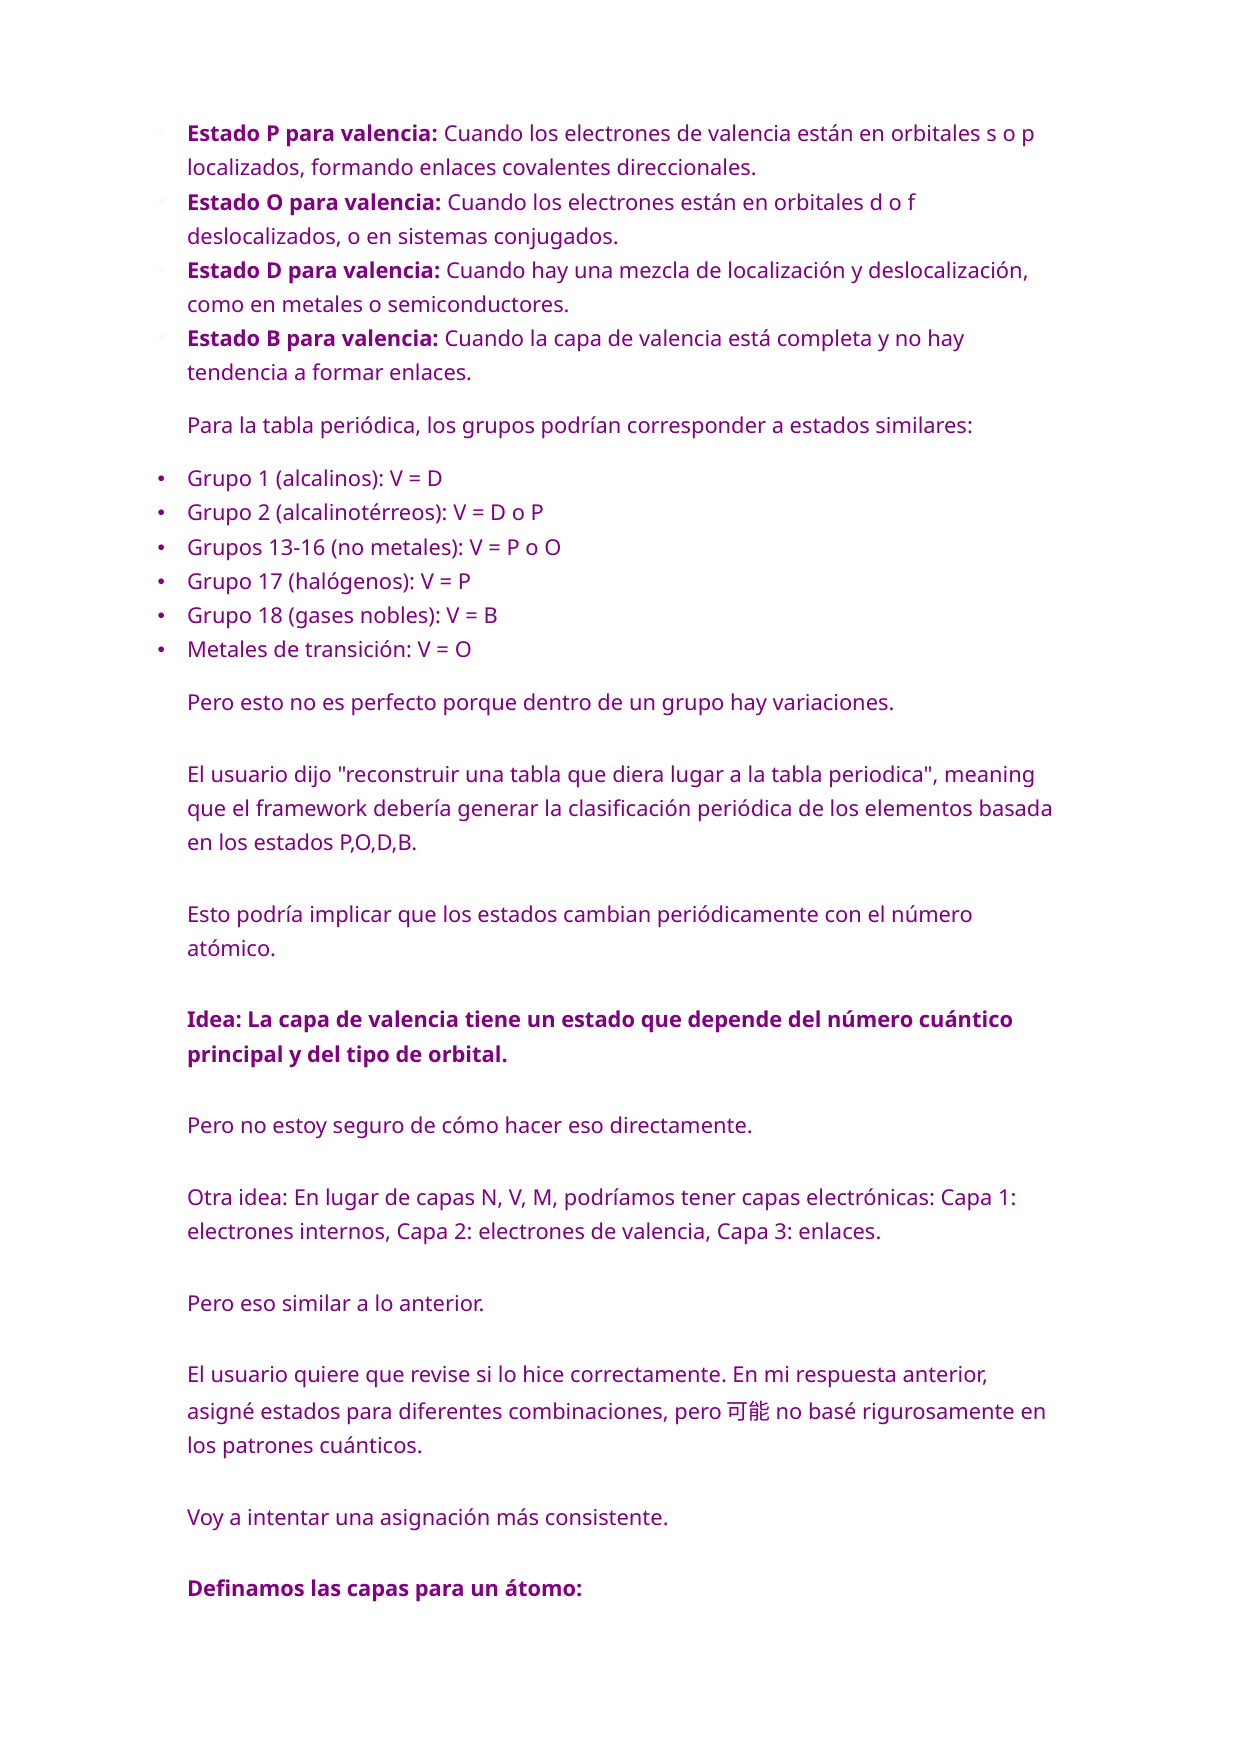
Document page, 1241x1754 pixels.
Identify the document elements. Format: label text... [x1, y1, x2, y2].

list Grupo 18 (gases nobles): V = B [187, 600, 1053, 629]
list Estado B para valencia: Cuando la capa de valencia está completa y no hay tendencia a formar enlaces. [187, 323, 1053, 387]
text Otra idea: En lugar de capas N, V, M, podríamos tener capas electrónicas: Capa 1: electrones internos, Capa 2: electrones de valencia, Capa 3: enlaces. [187, 1182, 1053, 1246]
text Idea: La capa de valencia tiene un estado que depende del número cuántico principal y del tipo de orbital. [187, 1004, 1053, 1068]
list Estado D para valencia: Cuando hay una mezcla de localización y deslocalización, como en metales o semiconductores. [187, 255, 1053, 319]
text Definamos las capas para un átomo: [187, 1573, 1053, 1603]
text Pero esto no es perfecto porque dentro de un grupo hay variaciones. [187, 687, 1053, 717]
text Para la tabla periódica, los grupos podrían corresponder a estados similares: [187, 410, 1053, 440]
text El usuario dijo "reconstruir una tabla que diera lugar a la tabla periodica", meaning que el framework debería generar la clasificación periódica de los elementos basada en los estados P,O,D,B. [187, 758, 1053, 857]
list Grupo 1 (alcalinos): V = D [187, 463, 1053, 493]
list Grupos 13-16 (no metales): V = P o O [187, 531, 1053, 561]
list Grupo 17 (halógenos): V = P [187, 566, 1053, 595]
list Estado P para valencia: Cuando los electrones de valencia están en orbitales s o p localizados, formando enlaces covalentes direccionales. [187, 118, 1053, 182]
text Pero no estoy seguro de cómo hacer eso directamente. [187, 1110, 1053, 1140]
text Voy a intentar una asignación más consistente. [187, 1502, 1053, 1531]
text El usuario quiere que revise si lo hice correctamente. En mi respuesta anterior, asigné estados para diferentes combinaciones, pero可能 no basé rigurosamente en los patrones cuánticos. [187, 1359, 1053, 1460]
list Metales de transición: V = O [187, 634, 1053, 664]
text Esto podría implicar que los estados cambian periódicamente con el número atómico. [187, 898, 1053, 962]
list Grupo 2 (alcalinotérreos): V = D o P [187, 497, 1053, 527]
text Pero eso similar a lo anterior. [187, 1288, 1053, 1317]
list Estado O para valencia: Cuando los electrones están en orbitales d o f deslocalizados, o en sistemas conjugados. [187, 186, 1053, 250]
